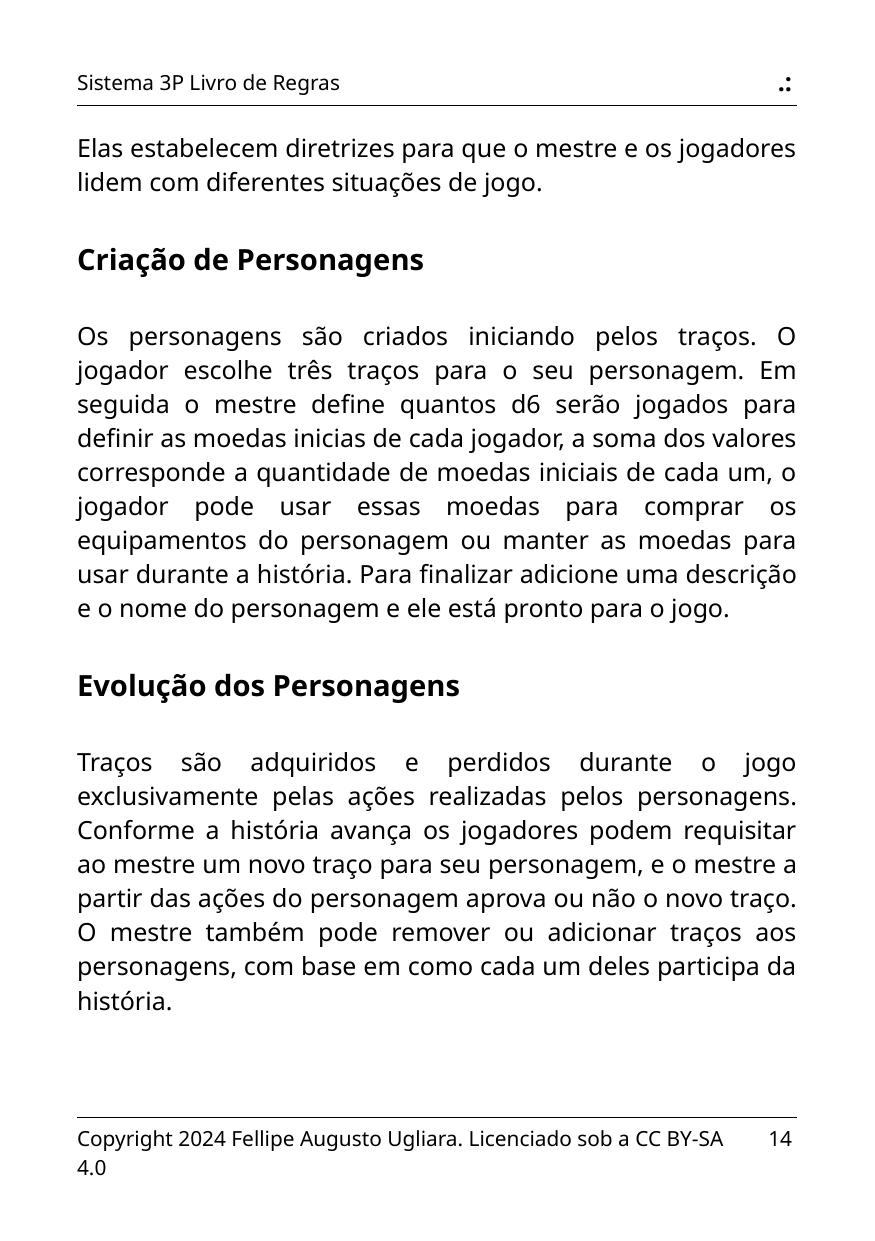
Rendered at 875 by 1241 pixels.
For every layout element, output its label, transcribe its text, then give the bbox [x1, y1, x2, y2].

subtitle Criação de Personagens [77, 239, 797, 278]
text Os personagens são criados iniciando pelos traços. O jogador escolhe três traços para o seu personagem. Em seguida o mestre define quantos d6 serão jogados para definir as moedas inicias de cada jogador, a soma dos valores corresponde a quantidade de moedas iniciais de cada um, o jogador pode usar essas moedas para comprar os equipamentos do personagem ou manter as moedas para usar durante a história. Para finalizar adicione uma descrição e o nome do personagem e ele está pronto para o jogo. [77, 318, 797, 625]
text Traços são adquiridos e perdidos durante o jogo exclusivamente pelas ações realizadas pelos personagens. Conforme a história avança os jogadores podem requisitar ao mestre um novo traço para seu personagem, e o mestre a partir das ações do personagem aprova ou não o novo traço. O mestre também pode remover ou adicionar traços aos personagens, com base em como cada um deles participa da história. [77, 745, 797, 1017]
text Elas estabelecem diretrizes para que o mestre e os jogadores lidem com diferentes situações de jogo. [77, 131, 797, 199]
subtitle Evolução dos Personagens [77, 665, 797, 705]
